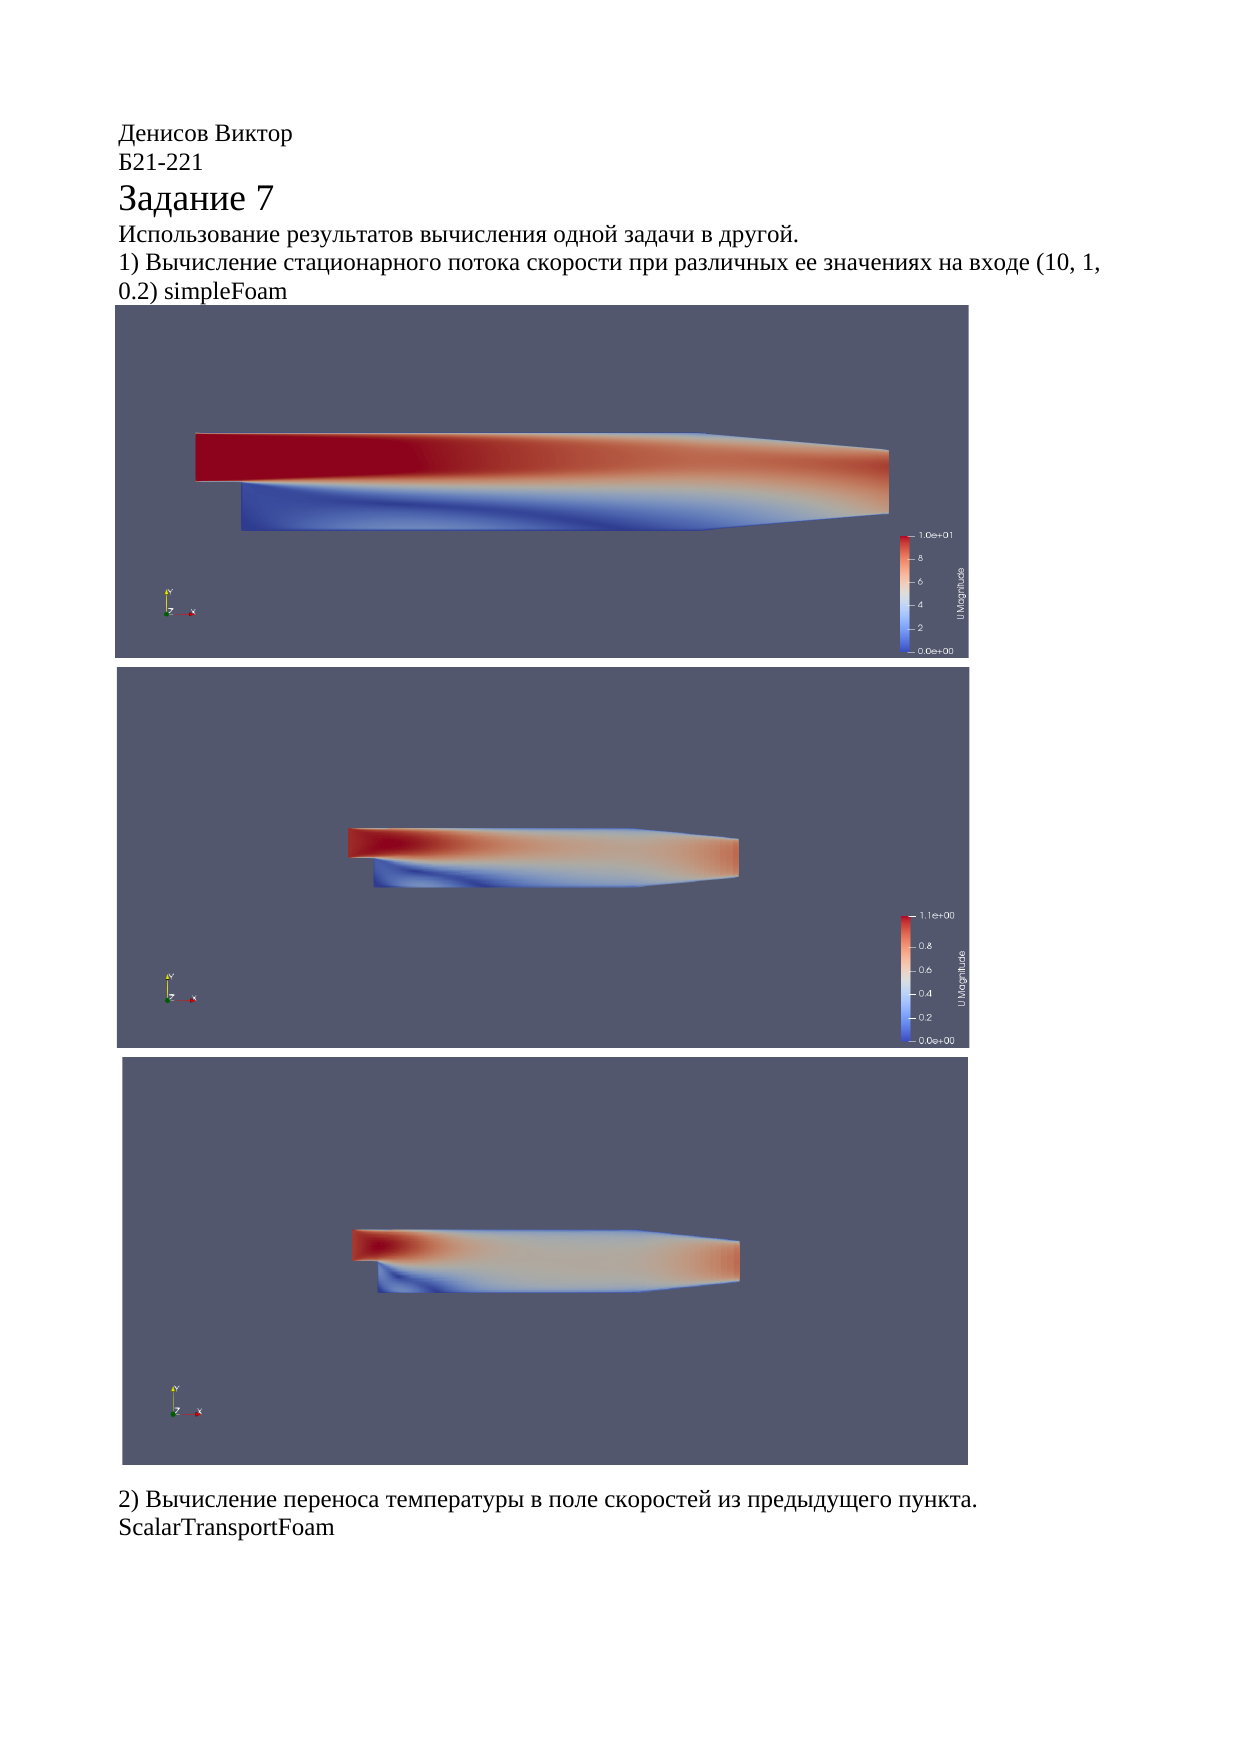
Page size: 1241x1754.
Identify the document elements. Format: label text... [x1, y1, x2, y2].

text Денисов Виктор [118, 118, 1122, 147]
text Б21-221 [118, 147, 1122, 176]
text Задание 7 [118, 176, 1122, 219]
picture [116, 667, 970, 1048]
picture [115, 305, 969, 658]
text 2) Вычисление переноса температуры в поле скоростей из предыдущего пункта. ScalarTransportFoam [118, 1484, 1122, 1541]
picture [122, 1057, 968, 1465]
text Использование результатов вычисления одной задачи в другой. [118, 219, 1122, 247]
text 1) Вычисление стационарного потока скорости при различных ее значениях на входе (10, 1, 0.2) simpleFoam [118, 247, 1122, 305]
